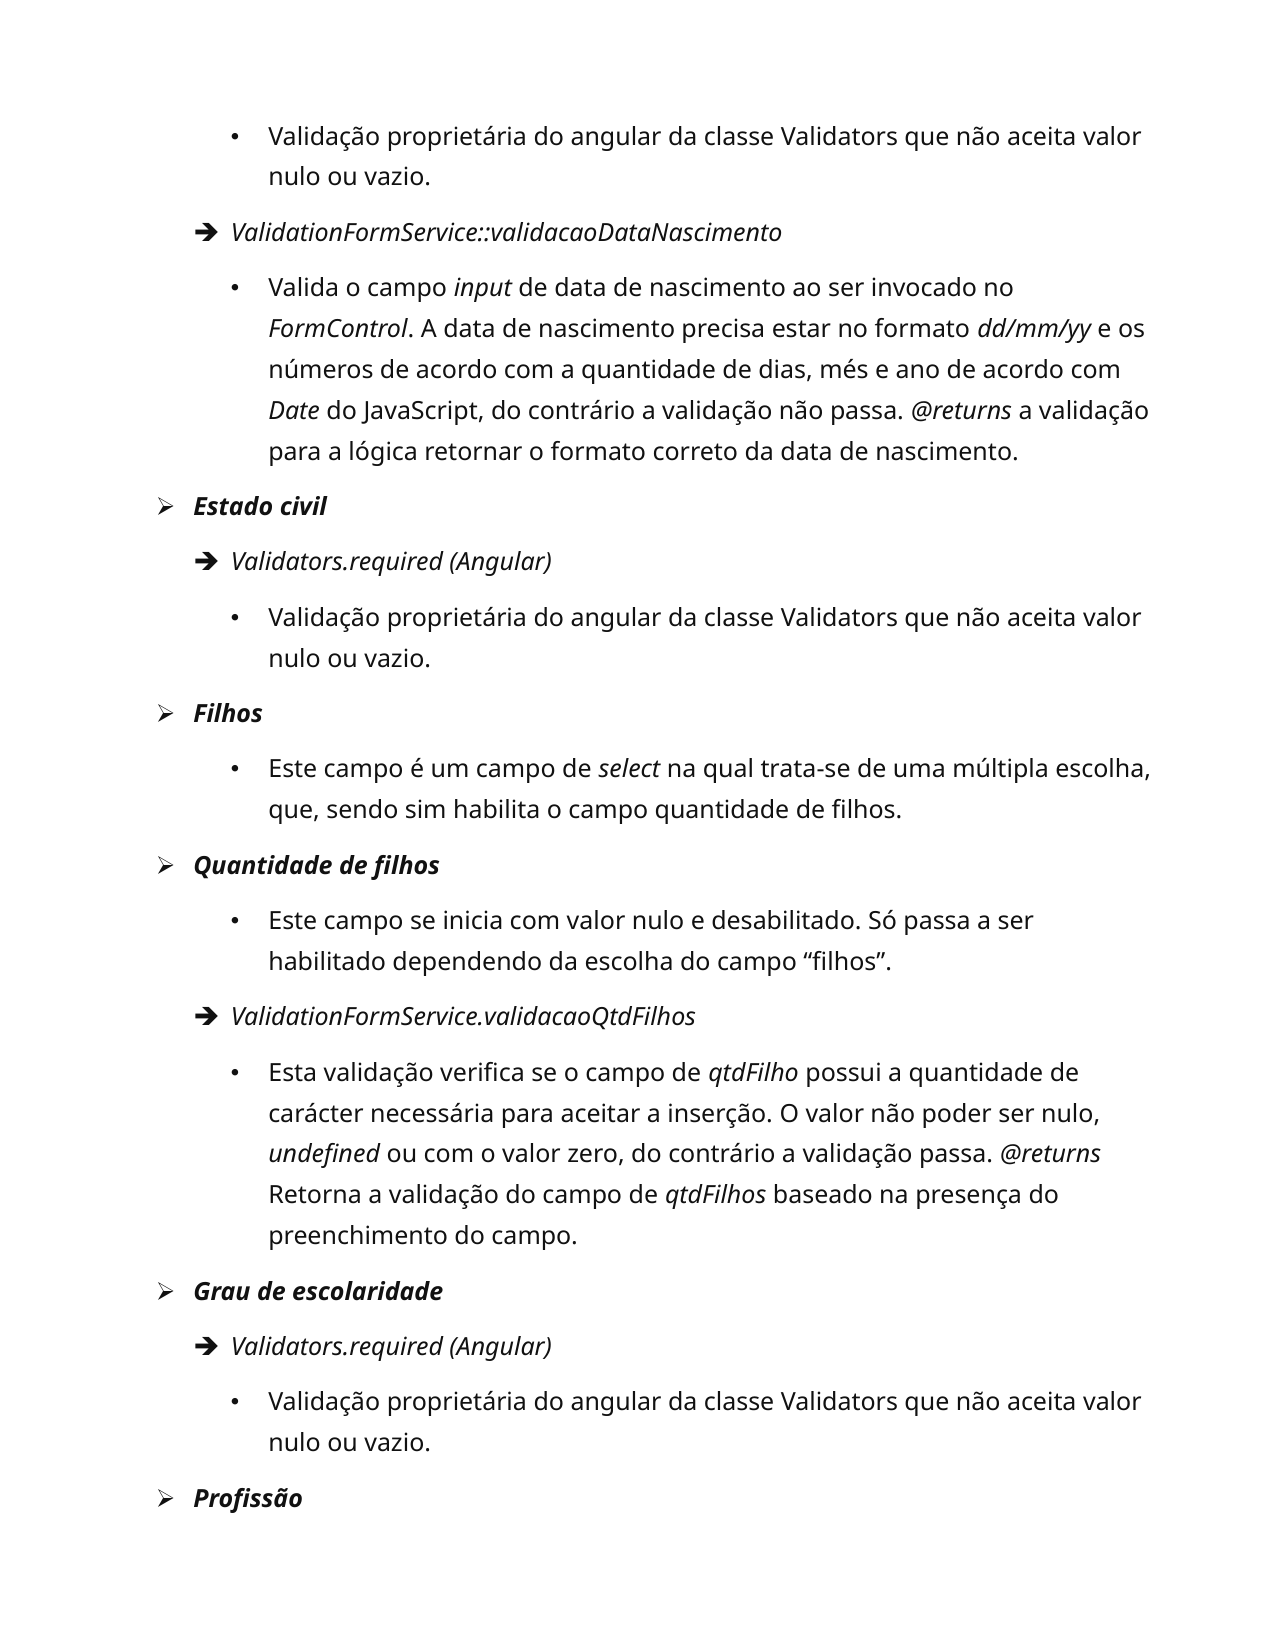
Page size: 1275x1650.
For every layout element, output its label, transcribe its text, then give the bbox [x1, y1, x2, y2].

list Validação proprietária do angular da classe Validators que não aceita valor nulo ou vazio. [231, 1384, 1157, 1459]
list Validators.required (Angular) [193, 1328, 1157, 1363]
list ValidationFormService::validacaoDataNascimento [193, 214, 1157, 248]
list ValidationFormService.validacaoQtdFilhos [193, 999, 1157, 1033]
list Profissão [156, 1480, 1157, 1514]
list Este campo se inicia com valor nulo e desabilitado. Só passa a ser habilitado dependendo da escolha do campo “filhos”. [231, 903, 1157, 978]
list Esta validação verifica se o campo de qtdFilho possui a quantidade de carácter necessária para aceitar a inserção. O valor não poder ser nulo, undefined ou com o valor zero, do contrário a validação passa. @returns Retorna a validação do campo de qtdFilhos baseado na presença do preenchimento do campo. [231, 1054, 1157, 1252]
list Validação proprietária do angular da classe Validators que não aceita valor nulo ou vazio. [231, 118, 1157, 193]
list Validação proprietária do angular da classe Validators que não aceita valor nulo ou vazio. [231, 599, 1157, 674]
list Filhos [156, 696, 1157, 730]
list Valida o campo input de data de nascimento ao ser invocado no FormControl. A data de nascimento precisa estar no formato dd/mm/yy e os números de acordo com a quantidade de dias, més e ano de acordo com Date do JavaScript, do contrário a validação não passa. @returns a validação para a lógica retornar o formato correto da data de nascimento. [231, 270, 1157, 467]
list Grau de escolaridade [156, 1273, 1157, 1307]
list Este campo é um campo de select na qual trata-se de uma múltipla escolha, que, sendo sim habilita o campo quantidade de filhos. [231, 751, 1157, 826]
list Estado civil [156, 488, 1157, 523]
list Quantidade de filhos [156, 847, 1157, 881]
list Validators.required (Angular) [193, 544, 1157, 578]
